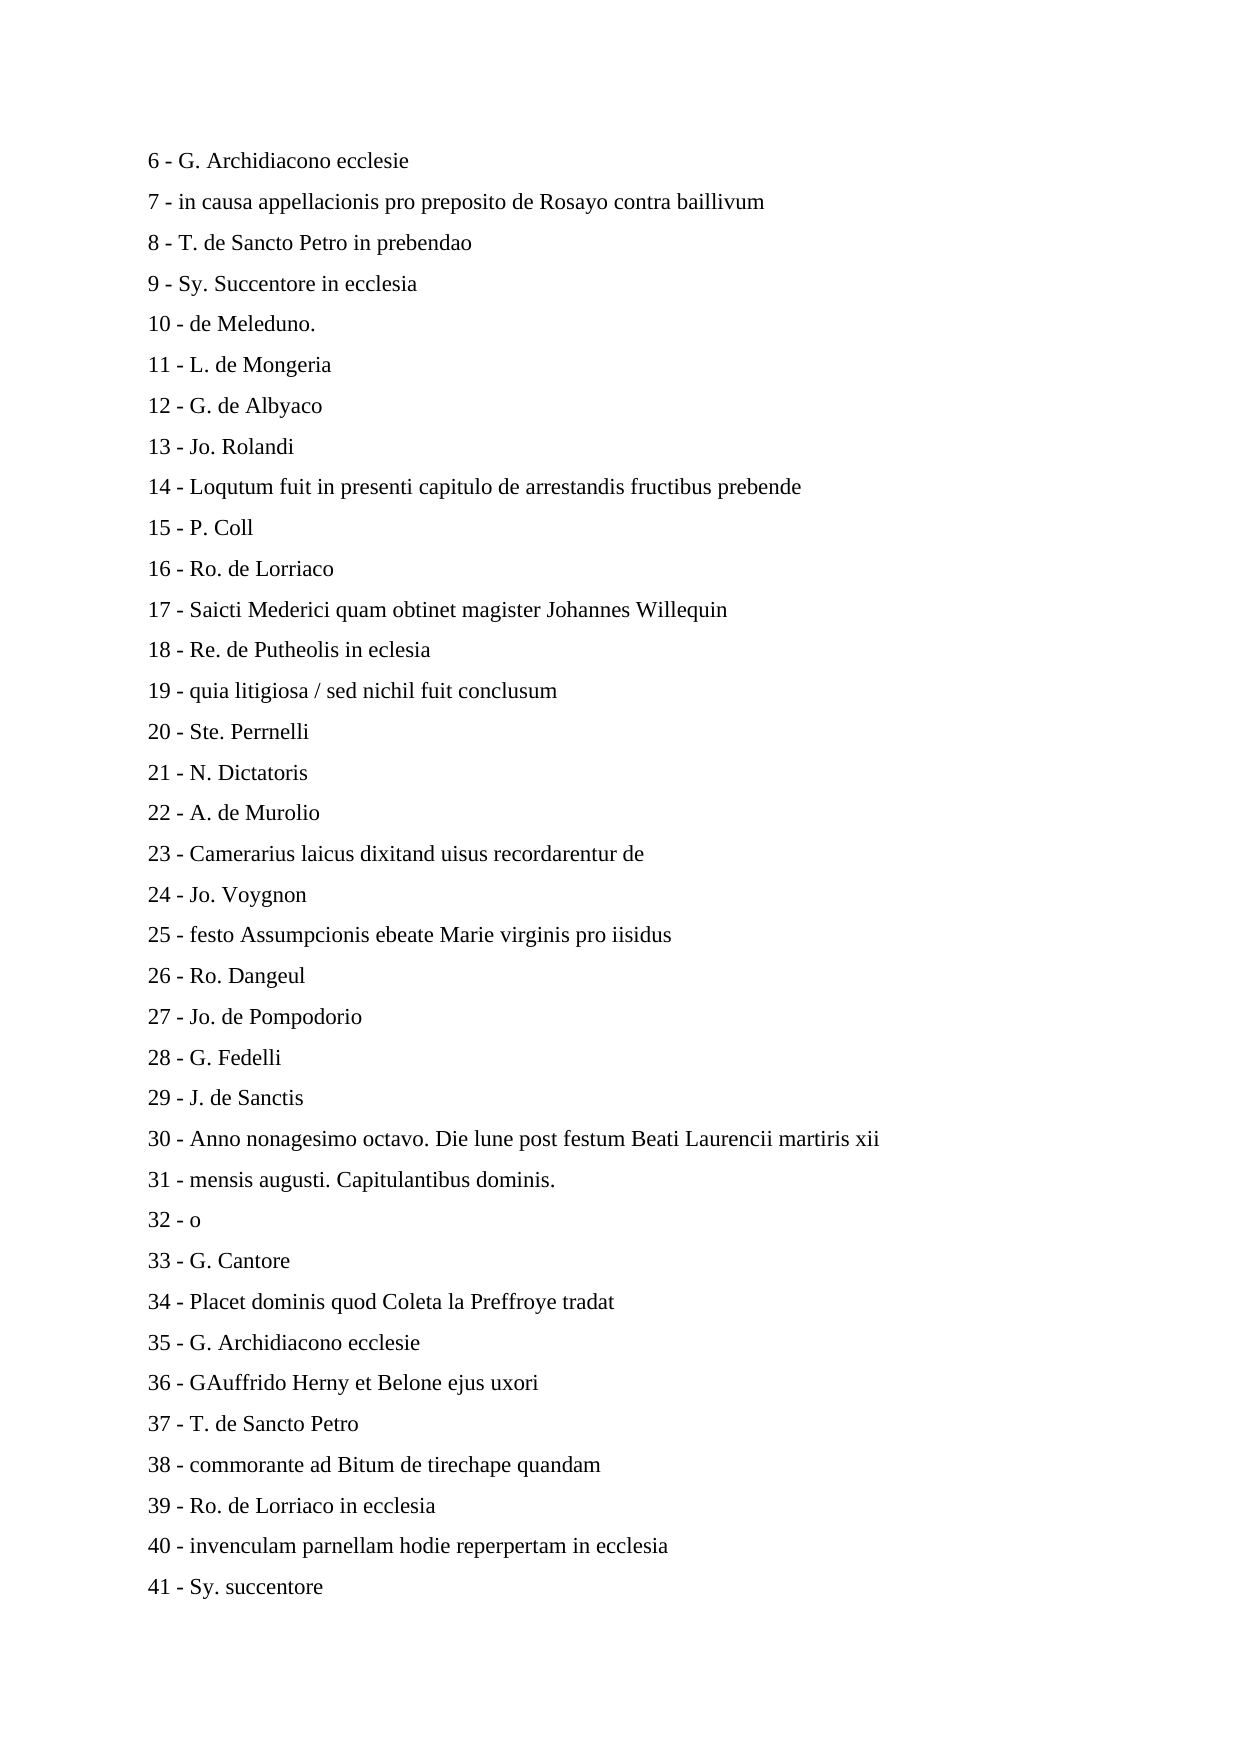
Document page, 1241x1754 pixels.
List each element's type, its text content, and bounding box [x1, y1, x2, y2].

text 27 - Jo. de Pompodorio [148, 1003, 1093, 1029]
text 24 - Jo. Voygnon [148, 881, 1093, 907]
text 25 - festo Assumpcionis ebeate Marie virginis pro iisidus [148, 921, 1093, 948]
text 32 - o [148, 1207, 1093, 1233]
text 39 - Ro. de Lorriaco in ecclesia [148, 1492, 1093, 1518]
text 35 - G. Archidiacono ecclesie [148, 1329, 1093, 1355]
text 19 - quia litigiosa / sed nichil fuit conclusum [148, 677, 1093, 703]
text 11 - L. de Mongeria [148, 351, 1093, 378]
text 38 - commorante ad Bitum de tirechape quandam [148, 1451, 1093, 1477]
text 10 - de Meleduno. [148, 311, 1093, 337]
text 17 - Saicti Mederici quam obtinet magister Johannes Willequin [148, 596, 1093, 622]
text 22 - A. de Murolio [148, 799, 1093, 826]
text 6 - G. Archidiacono ecclesie [148, 148, 1093, 174]
text 7 - in causa appellacionis pro preposito de Rosayo contra baillivum [148, 188, 1093, 215]
text 26 - Ro. Dangeul [148, 962, 1093, 988]
text 15 - P. Coll [148, 514, 1093, 541]
text 18 - Re. de Putheolis in eclesia [148, 636, 1093, 663]
text 13 - Jo. Rolandi [148, 433, 1093, 459]
text 21 - N. Dictatoris [148, 758, 1093, 785]
text 20 - Ste. Perrnelli [148, 718, 1093, 744]
text 9 - Sy. Succentore in ecclesia [148, 270, 1093, 296]
text 14 - Loqutum fuit in presenti capitulo de arrestandis fructibus prebende [148, 473, 1093, 500]
text 34 - Placet dominis quod Coleta la Preffroye tradat [148, 1288, 1093, 1314]
text 8 - T. de Sancto Petro in prebendao [148, 229, 1093, 255]
text 41 - Sy. succentore [148, 1573, 1093, 1599]
text 28 - G. Fedelli [148, 1044, 1093, 1070]
text 30 - Anno nonagesimo octavo. Die lune post festum Beati Laurencii martiris xii [148, 1125, 1093, 1151]
text 33 - G. Cantore [148, 1247, 1093, 1274]
text 37 - T. de Sancto Petro [148, 1410, 1093, 1437]
text 29 - J. de Sanctis [148, 1084, 1093, 1111]
text 31 - mensis augusti. Capitulantibus dominis. [148, 1166, 1093, 1192]
text 23 - Camerarius laicus dixitand uisus recordarentur de [148, 840, 1093, 866]
text 40 - invenculam parnellam hodie reperpertam in ecclesia [148, 1532, 1093, 1559]
text 36 - GAuffrido Herny et Belone ejus uxori [148, 1369, 1093, 1396]
text 16 - Ro. de Lorriaco [148, 555, 1093, 581]
text 12 - G. de Albyaco [148, 392, 1093, 418]
